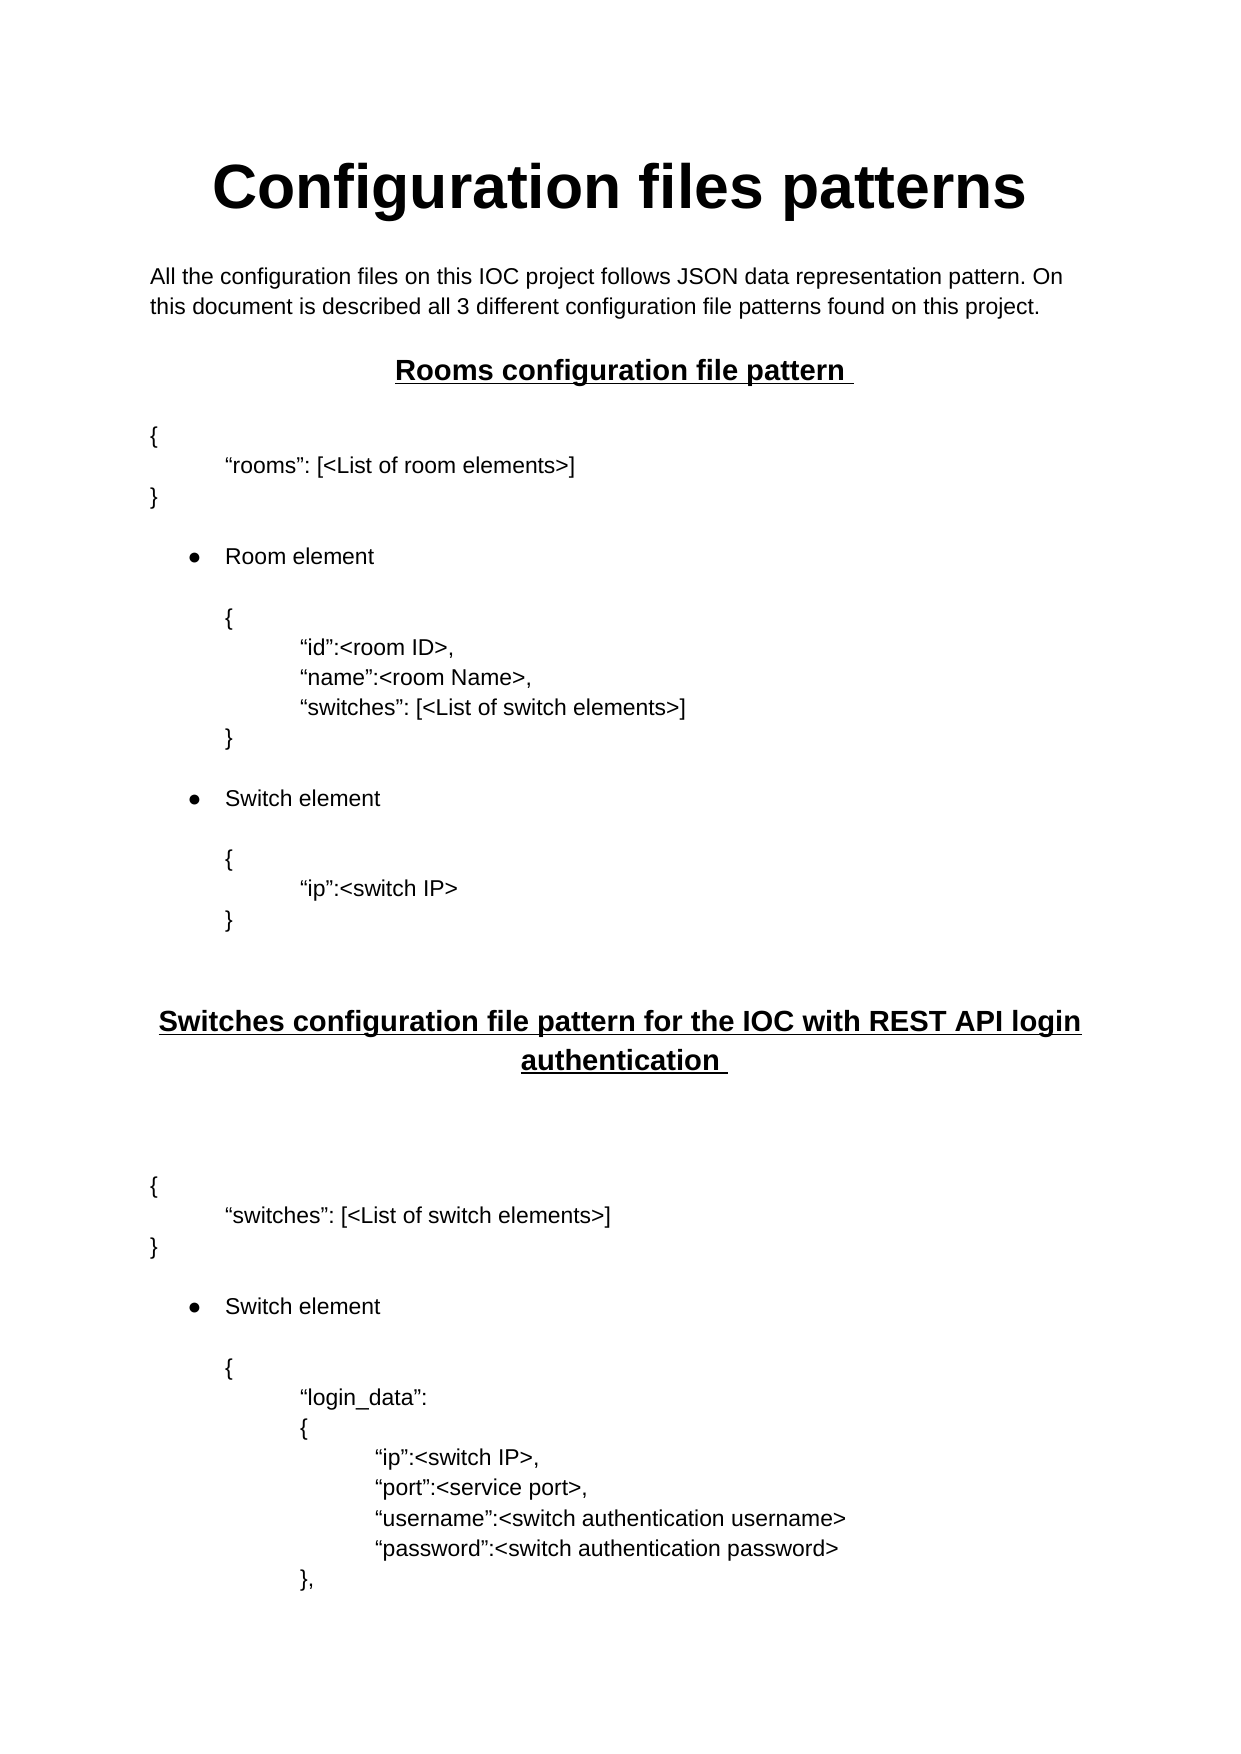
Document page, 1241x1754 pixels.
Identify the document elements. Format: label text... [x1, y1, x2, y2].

text }, [225, 1565, 1090, 1591]
text { [225, 603, 1090, 630]
text “id”:<room ID>, [225, 634, 1090, 660]
text Configuration files patterns [150, 150, 1090, 222]
list Room element [187, 543, 1090, 569]
list Switch element [187, 785, 1090, 811]
text } [150, 906, 1090, 932]
text “switches”: [<List of switch elements>] [225, 694, 1090, 720]
list Switch element [187, 1293, 1090, 1319]
text { [150, 422, 1090, 448]
text } [150, 483, 1090, 509]
text All the configuration files on this IOC project follows JSON data representation pattern. On this document is described all 3 different configuration file patterns found on this project. [150, 263, 1090, 319]
text “username”:<switch authentication username> [300, 1504, 1090, 1531]
text “switches”: [<List of switch elements>] [150, 1202, 1090, 1229]
text } [150, 1233, 1090, 1259]
text “port”:<service port>, [300, 1474, 1090, 1501]
text { [225, 1414, 1090, 1440]
text { [150, 1172, 1090, 1198]
text { [150, 845, 1090, 871]
text Switches configuration file pattern for the IOC with REST API login authentication [150, 1004, 1090, 1077]
text Rooms configuration file pattern [150, 353, 1090, 387]
text “rooms”: [<List of room elements>] [150, 452, 1090, 479]
text “ip”:<switch IP>, [225, 1444, 1090, 1470]
text { [225, 1353, 1090, 1380]
text } [225, 724, 1090, 751]
text “ip”:<switch IP> [150, 875, 1090, 902]
text “password”:<switch authentication password> [300, 1535, 1090, 1561]
text “name”:<room Name>, [225, 664, 1090, 690]
text “login_data”: [225, 1384, 1090, 1410]
